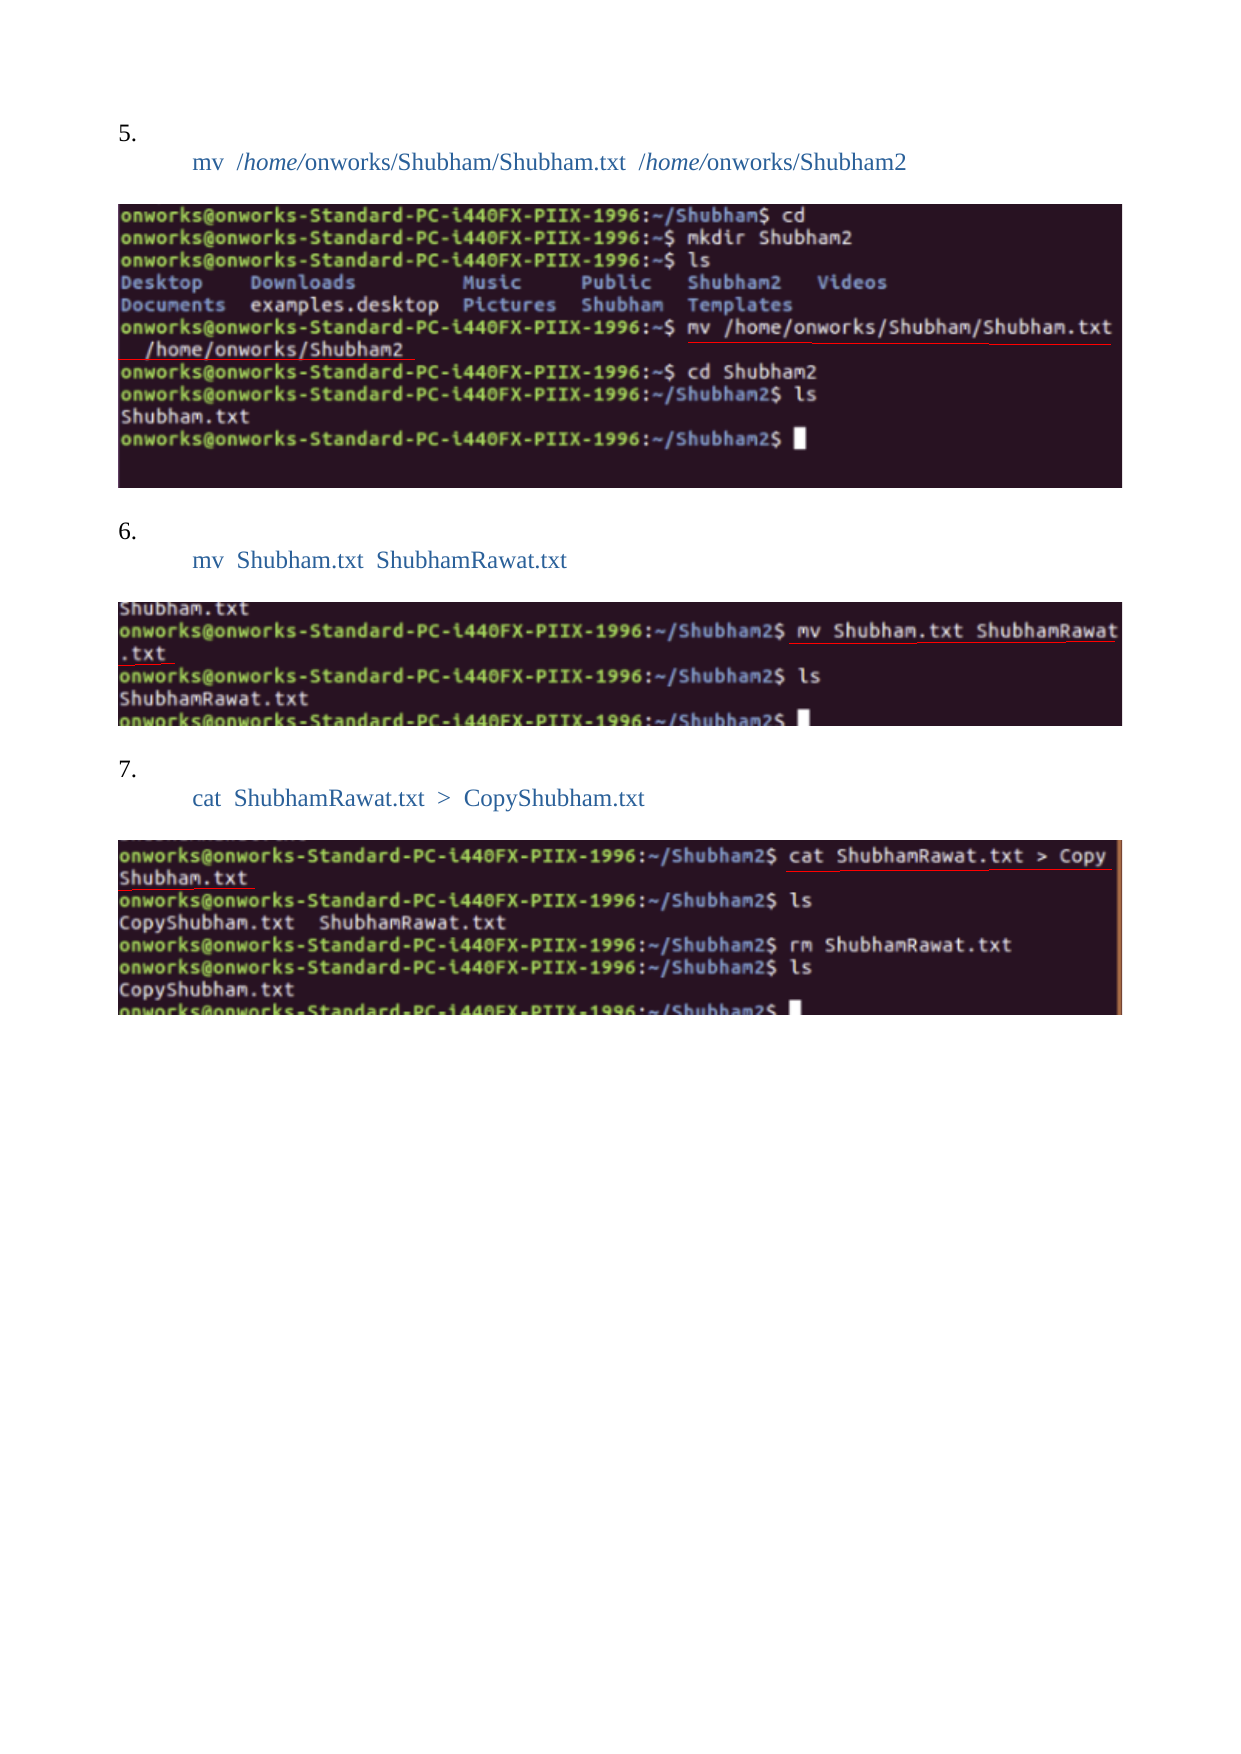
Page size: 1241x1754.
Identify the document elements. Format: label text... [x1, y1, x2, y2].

picture [118, 204, 1123, 488]
text 5. [118, 118, 1122, 147]
text mv /home/onworks/Shubham/Shubham.txt /home/onworks/Shubham2 [118, 147, 1122, 176]
picture [118, 602, 1123, 726]
text cat ShubhamRawat.txt > CopyShubham.txt [118, 783, 1122, 812]
picture [118, 840, 1123, 1015]
text mv Shubham.txt ShubhamRawat.txt [118, 545, 1122, 574]
text 6. [118, 516, 1122, 545]
text 7. [118, 754, 1122, 783]
